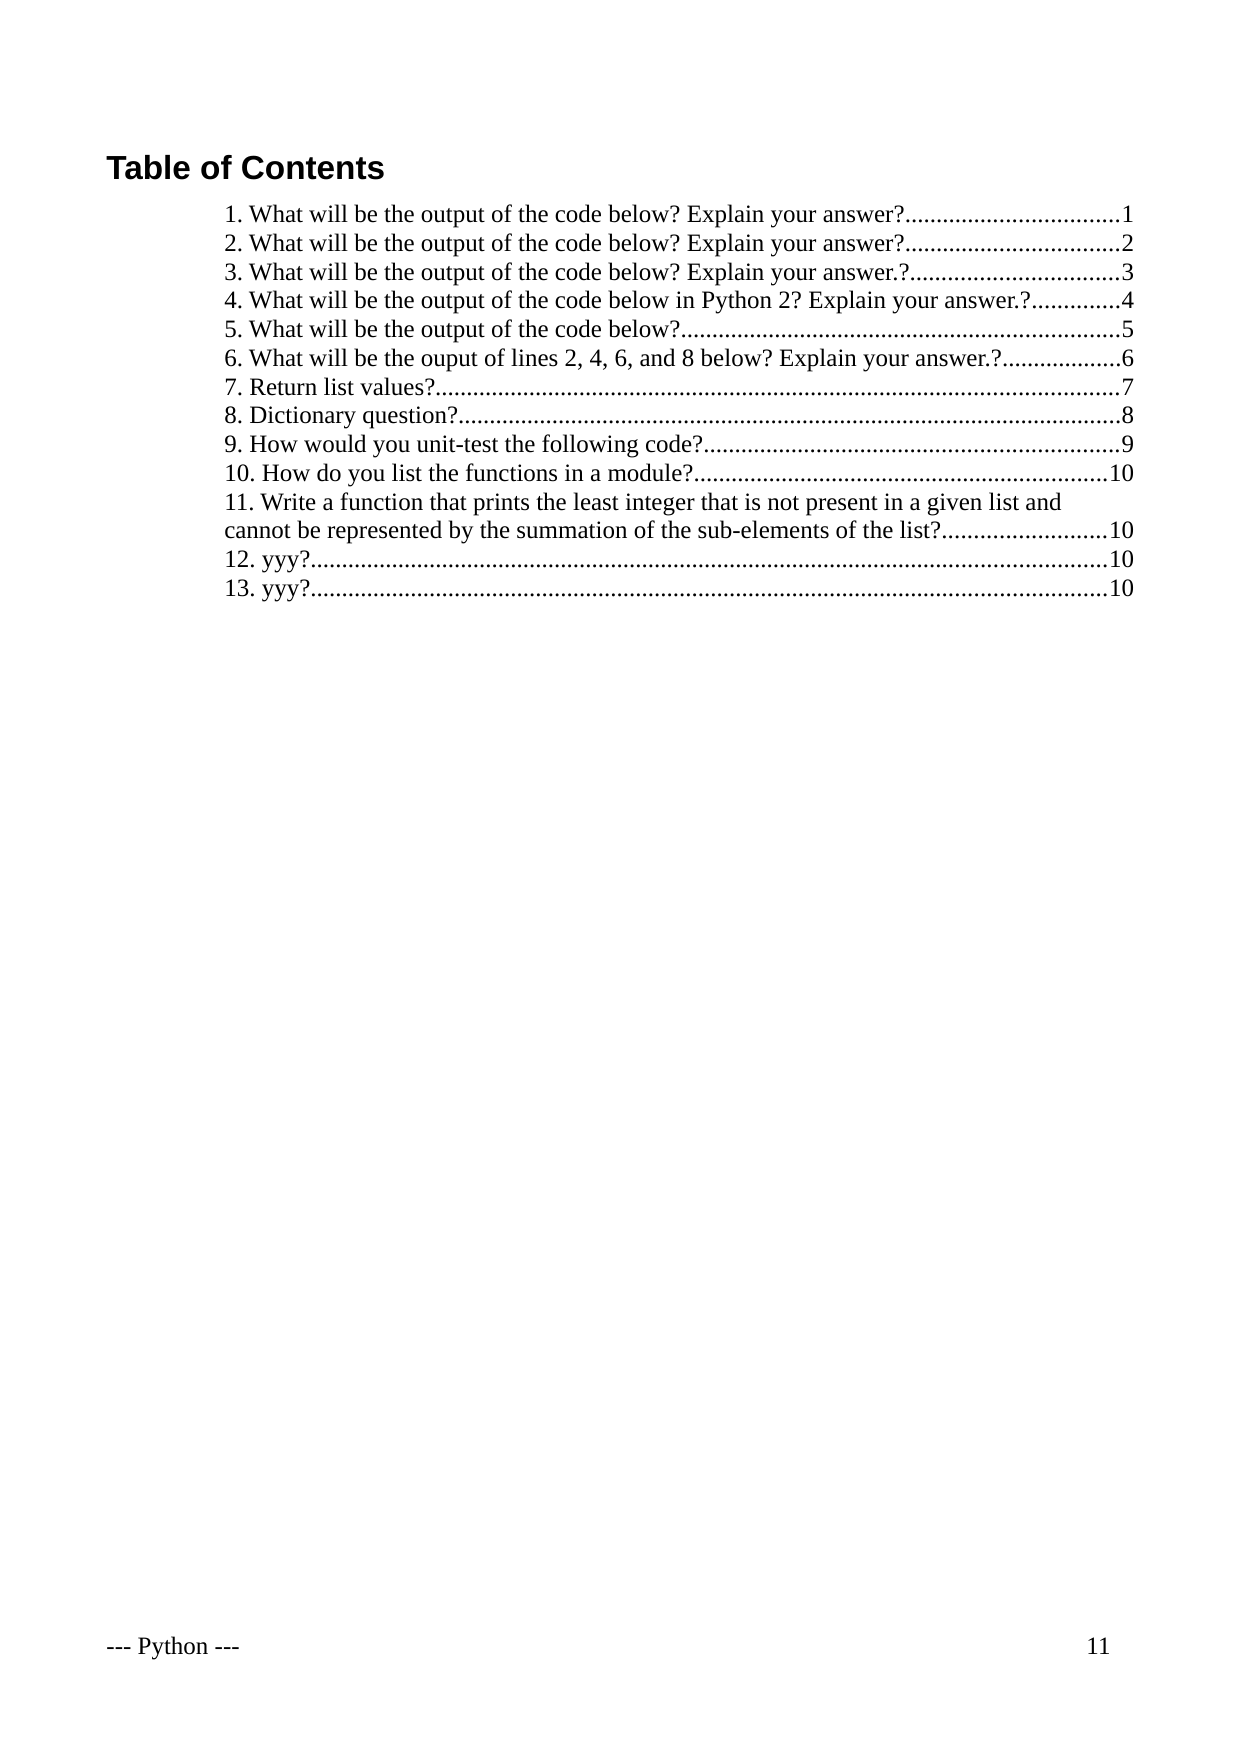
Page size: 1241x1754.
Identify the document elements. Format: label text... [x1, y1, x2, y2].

text 9. How would you unit-test the following code? 9 [224, 429, 1134, 458]
text 10. How do you list the functions in a module? 10 [224, 458, 1134, 487]
text 3. What will be the output of the code below? Explain your answer.? 3 [224, 257, 1134, 285]
text 7. Return list values? 7 [224, 372, 1134, 400]
text 6. What will be the ouput of lines 2, 4, 6, and 8 below? Explain your answer.? 6 [224, 343, 1134, 372]
text 2. What will be the output of the code below? Explain your answer? 2 [224, 228, 1134, 257]
text 4. What will be the output of the code below in Python 2? Explain your answer.? 4 [224, 285, 1134, 314]
text 5. What will be the output of the code below? 5 [224, 314, 1134, 343]
text 1. What will be the output of the code below? Explain your answer? 1 [224, 199, 1134, 228]
text 11. Write a function that prints the least integer that is not present in a given list and cannot be represented by the summation of the sub-elements of the list? 10 [224, 487, 1134, 544]
subtitle Table of Contents [106, 148, 1134, 187]
text 8. Dictionary question? 8 [224, 400, 1134, 429]
text 12. yyy? 10 [224, 544, 1134, 573]
text 13. yyy? 10 [224, 573, 1134, 602]
